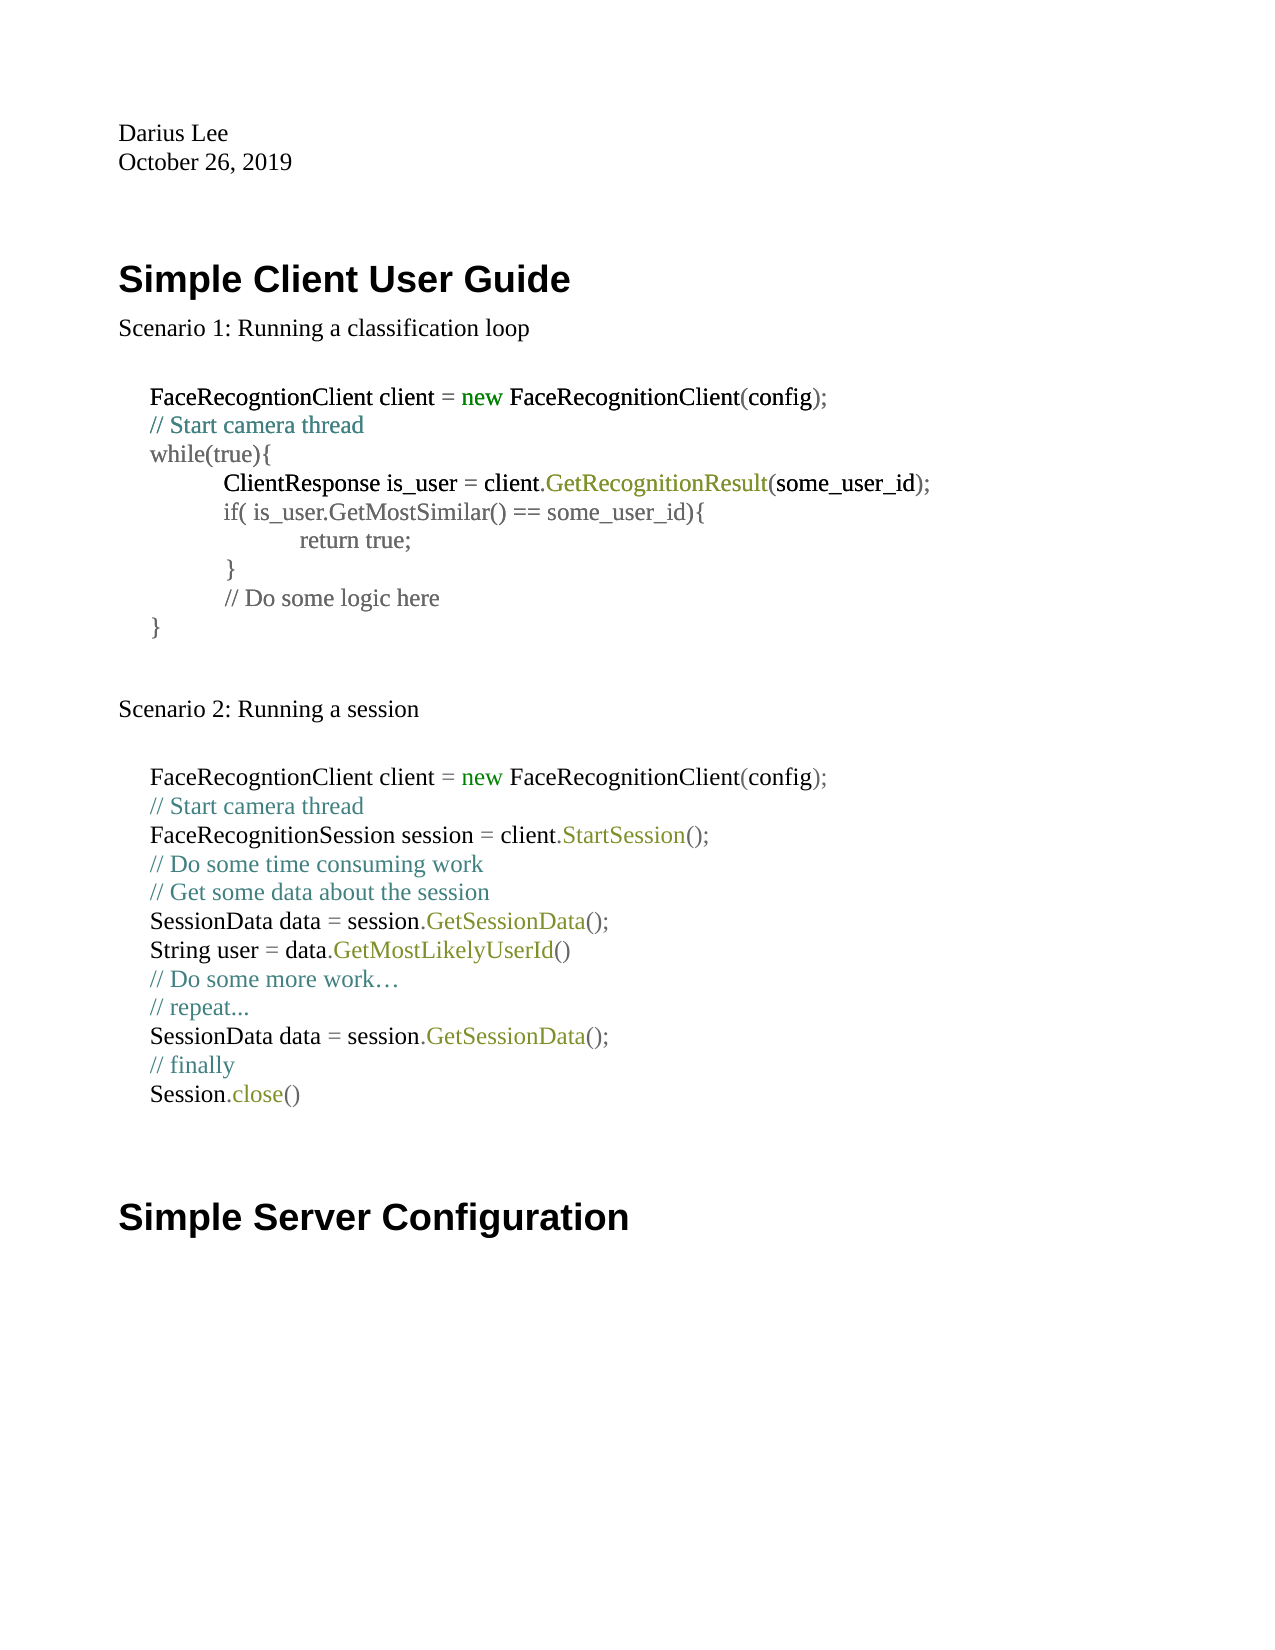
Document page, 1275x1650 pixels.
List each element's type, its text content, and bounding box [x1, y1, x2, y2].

subtitle Simple Server Configuration [118, 1195, 1157, 1238]
text Scenario 1: Running a classification loop [118, 313, 1157, 342]
text Scenario 2: Running a session [118, 694, 1157, 722]
subtitle Simple Client User Guide [118, 257, 1157, 300]
